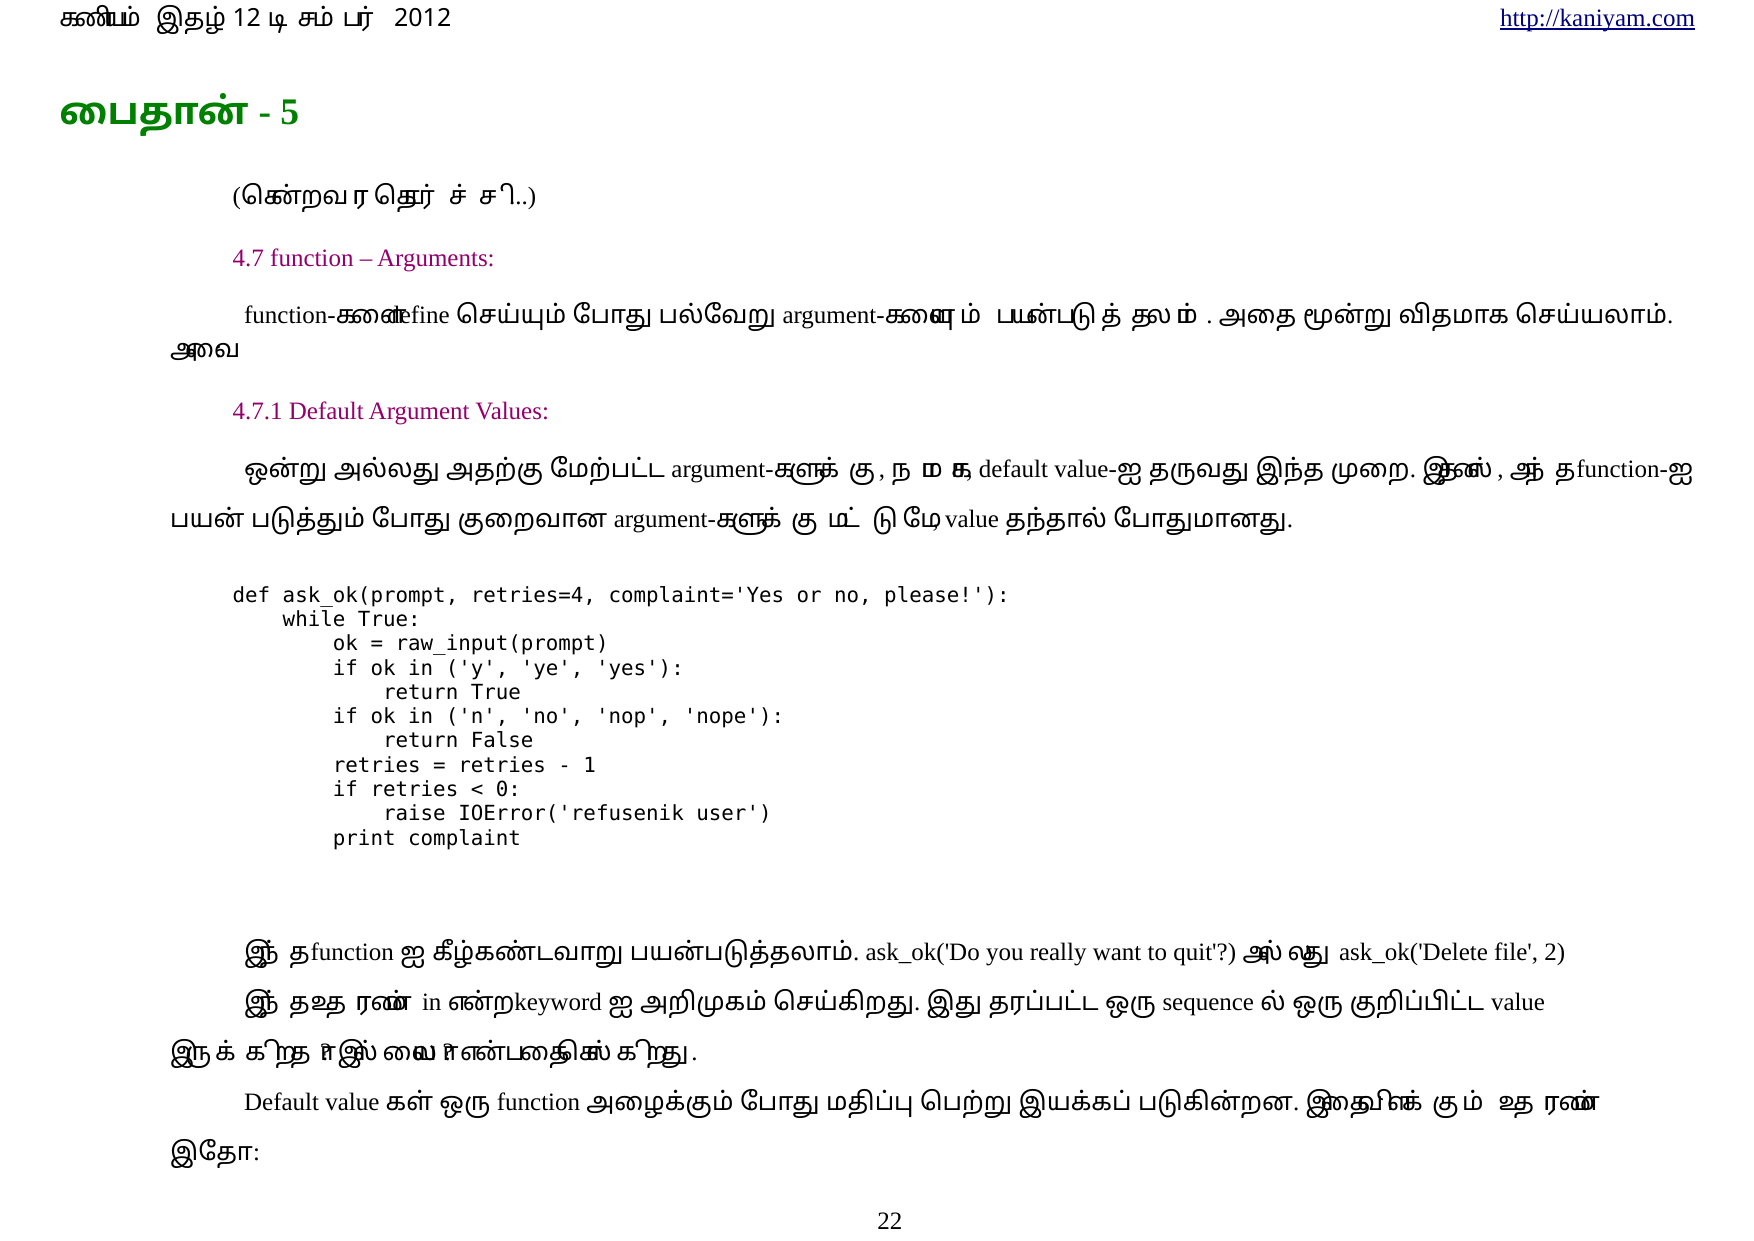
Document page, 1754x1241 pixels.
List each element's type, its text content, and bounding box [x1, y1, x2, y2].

text if ok in ('y', 'ye', 'yes'): [170, 656, 1695, 680]
text function-களை define செய்யும் போது பல்வேறு argument-களையும் பயன்படுத்தலாம். அதை மூன்று விதமாக செய்யலாம். அவை: [170, 301, 1695, 368]
text ok = raw_input(prompt) [170, 631, 1695, 656]
text retries = retries - 1 [170, 753, 1695, 777]
text while True: [170, 607, 1695, 631]
text return True [170, 680, 1695, 704]
text Default value கள் ஒரு function அழைக்கும் போது மதிப்பு பெற்று இயக்கப் படுகின்றன. இதை விளக்கும் உதாரணம் இதோ: [170, 1087, 1695, 1171]
subtitle பைதான் - 5 [59, 89, 1695, 139]
text ஒன்று அல்லது அதற்கு மேற்பட்ட argument-களுக்கு, நாமாக, default value-ஐ தருவது இந்த முறை. இதனல், அந்த function-ஐ பயன் படுத்தும் போது குறைவான argument-களுக்கு மட்டுமே, value தந்தால் போதுமானது. [170, 454, 1695, 537]
text 4.7 function – Arguments: [170, 243, 1695, 272]
text raise IOError('refusenik user') [170, 801, 1695, 826]
text if retries < 0: [170, 777, 1695, 801]
text if ok in ('n', 'no', 'nop', 'nope'): [170, 704, 1695, 728]
text இந்த function ஐ கீழ்கண்டவாறு பயன்படுத்தலாம். ask_ok('Do you really want to quit'?) அல்லது ask_ok('Delete file', 2) [170, 937, 1695, 970]
text return False [170, 728, 1695, 753]
text print complaint [170, 826, 1695, 850]
text 4.7.1 Default Argument Values: [170, 396, 1695, 425]
text def ask_ok(prompt, retries=4, complaint='Yes or no, please!'): [170, 583, 1695, 607]
text இந்த உதாரணம் in என்ற keyword ஐ அறிமுகம் செய்கிறது. இது தரப்பட்ட ஒரு sequence ல் ஒரு குறிப்பிட்ட value இருக்கிறதா? இல்லையா? என்பதை சொல்கிறது. [170, 987, 1695, 1070]
text (சென்ற வார தொடர்ச்சி...) [170, 181, 1695, 214]
